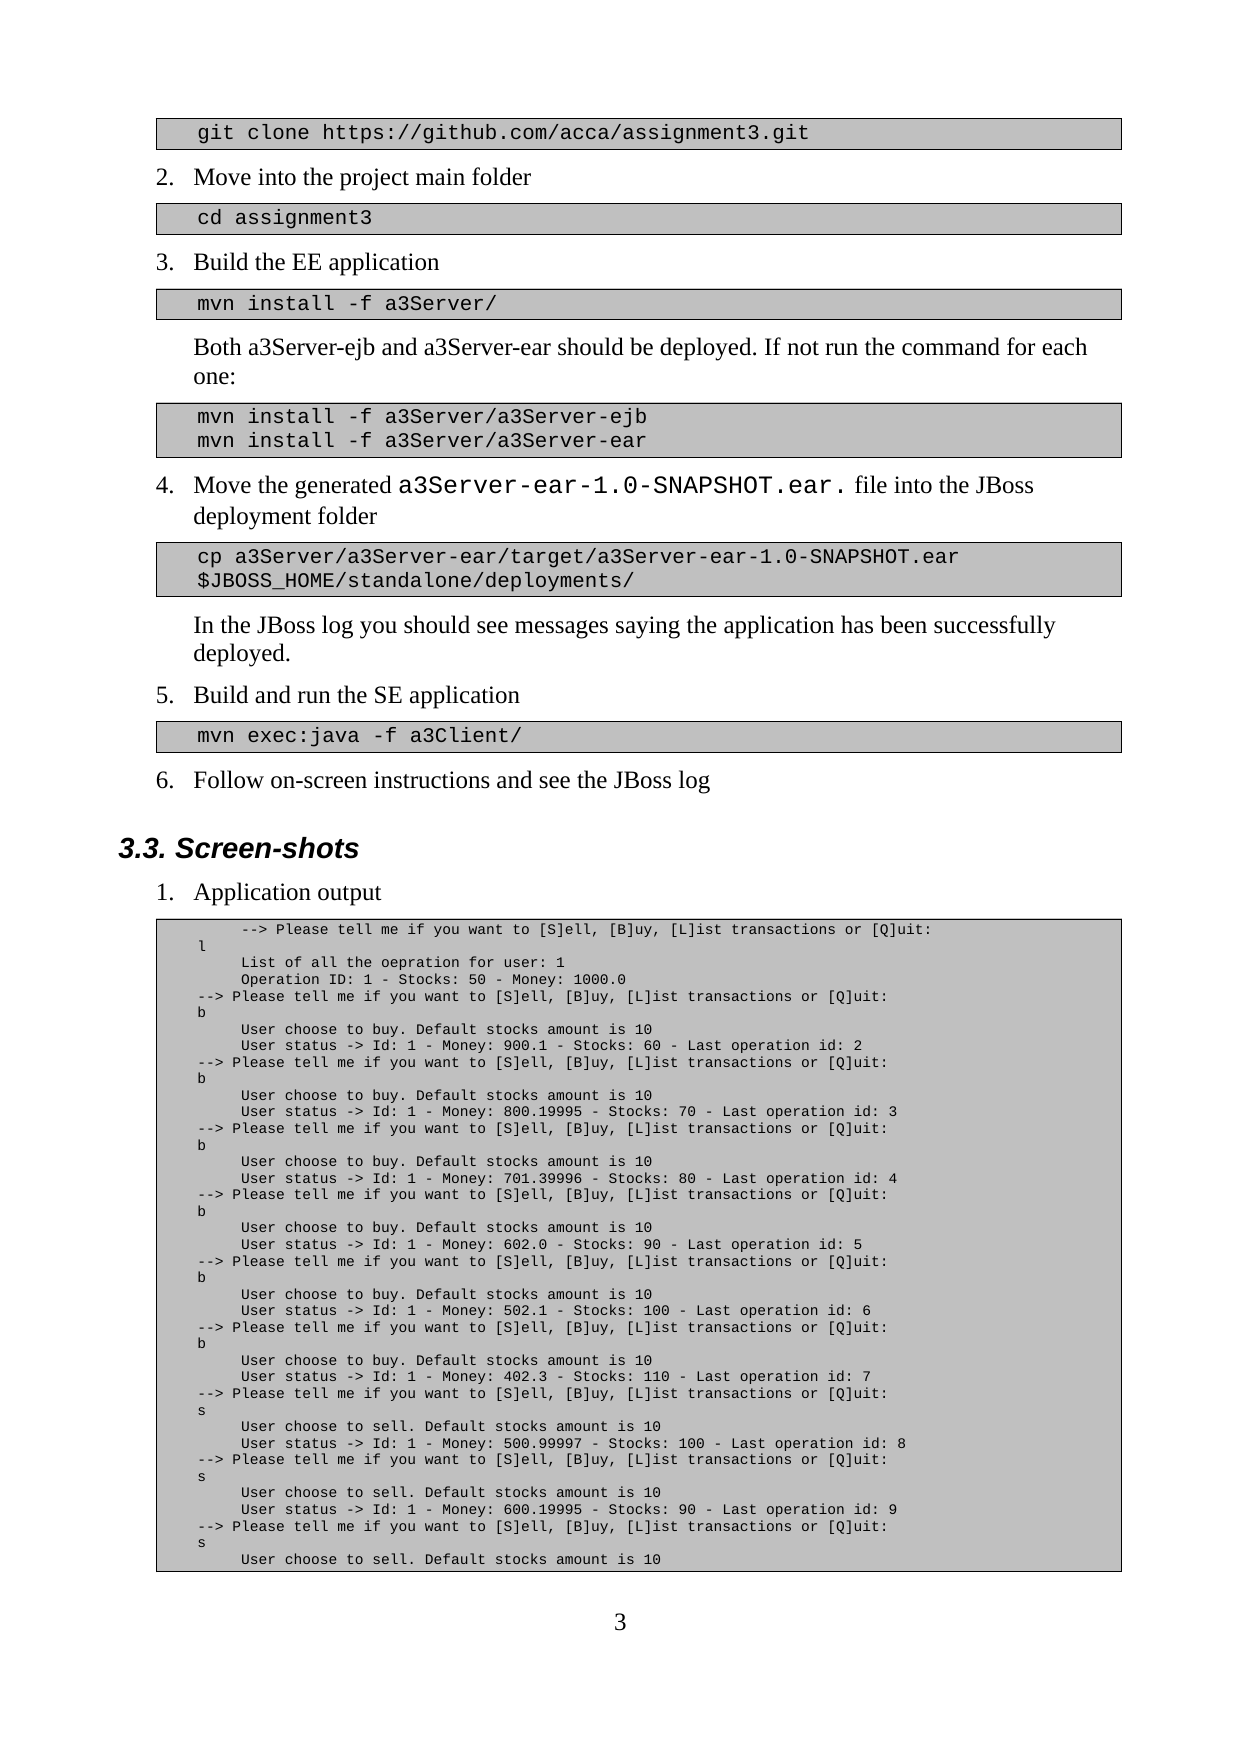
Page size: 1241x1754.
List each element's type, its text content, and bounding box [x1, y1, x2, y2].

list b [157, 1266, 1121, 1283]
list s [157, 1399, 1121, 1415]
list s [157, 1531, 1121, 1548]
list b [157, 1134, 1121, 1150]
list User choose to sell. Default stocks amount is 10 [157, 1482, 1121, 1498]
list User choose to buy. Default stocks amount is 10 [157, 1217, 1121, 1233]
list --> Please tell me if you want to [S]ell, [B]uy, [L]ist transactions or [Q]uit: [157, 1117, 1121, 1134]
list Build the EE application [156, 247, 1122, 276]
list Build and run the SE application [156, 680, 1122, 708]
list Application output [156, 877, 1122, 906]
list User choose to buy. Default stocks amount is 10 [157, 1018, 1121, 1034]
list User status -> Id: 1 - Money: 701.39996 - Stocks: 80 - Last operation id: 4 [157, 1167, 1121, 1183]
subtitle Screen-shots [118, 831, 1122, 865]
list User status -> Id: 1 - Money: 502.1 - Stocks: 100 - Last operation id: 6 [157, 1299, 1121, 1316]
list --> Please tell me if you want to [S]ell, [B]uy, [L]ist transactions or [Q]uit: [157, 1515, 1121, 1531]
list User choose to buy. Default stocks amount is 10 [157, 1150, 1121, 1167]
list User choose to buy. Default stocks amount is 10 [157, 1084, 1121, 1101]
list mvn install -f a3Server/a3Server-ejb [157, 404, 1121, 426]
list b [157, 1001, 1121, 1018]
list User status -> Id: 1 - Money: 602.0 - Stocks: 90 - Last operation id: 5 [157, 1233, 1121, 1250]
list git clone https://github.com/acca/assignment3.git [157, 119, 1121, 149]
list Move the generated a3Server-ear-1.0-SNAPSHOT.ear. file into the JBoss deployment folder [156, 470, 1122, 530]
list User choose to buy. Default stocks amount is 10 [157, 1349, 1121, 1366]
list User status -> Id: 1 - Money: 402.3 - Stocks: 110 - Last operation id: 7 [157, 1366, 1121, 1382]
list User choose to sell. Default stocks amount is 10 [157, 1415, 1121, 1432]
list --> Please tell me if you want to [S]ell, [B]uy, [L]ist transactions or [Q]uit: [157, 920, 1121, 935]
list User choose to sell. Default stocks amount is 10 [157, 1548, 1121, 1571]
list b [157, 1068, 1121, 1084]
list In the JBoss log you should see messages saying the application has been successfully deployed. [156, 610, 1122, 667]
list Move into the project main folder [156, 162, 1122, 191]
list s [157, 1465, 1121, 1482]
list b [157, 1200, 1121, 1217]
list List of all the oepration for user: 1 [157, 952, 1121, 968]
list Operation ID: 1 - Stocks: 50 - Money: 1000.0 [157, 968, 1121, 985]
list User status -> Id: 1 - Money: 600.19995 - Stocks: 90 - Last operation id: 9 [157, 1498, 1121, 1515]
list mvn exec:java -f a3Client/ [157, 722, 1121, 752]
list Follow on-screen instructions and see the JBoss log [156, 765, 1122, 794]
list l [157, 935, 1121, 952]
list b [157, 1333, 1121, 1349]
list --> Please tell me if you want to [S]ell, [B]uy, [L]ist transactions or [Q]uit: [157, 1183, 1121, 1200]
list Both a3Server-ejb and a3Server-ear should be deployed. If not run the command for each one: [156, 332, 1122, 390]
list mvn install -f a3Server/ [157, 290, 1121, 319]
list --> Please tell me if you want to [S]ell, [B]uy, [L]ist transactions or [Q]uit: [157, 1316, 1121, 1333]
list --> Please tell me if you want to [S]ell, [B]uy, [L]ist transactions or [Q]uit: [157, 1250, 1121, 1266]
list User choose to buy. Default stocks amount is 10 [157, 1283, 1121, 1299]
list User status -> Id: 1 - Money: 900.1 - Stocks: 60 - Last operation id: 2 [157, 1034, 1121, 1051]
list --> Please tell me if you want to [S]ell, [B]uy, [L]ist transactions or [Q]uit: [157, 1382, 1121, 1399]
list mvn install -f a3Server/a3Server-ear [157, 426, 1121, 457]
list cp a3Server/a3Server-ear/target/a3Server-ear-1.0-SNAPSHOT.ear $JBOSS_HOME/standalone/deployments/ [157, 543, 1121, 596]
list --> Please tell me if you want to [S]ell, [B]uy, [L]ist transactions or [Q]uit: [157, 1448, 1121, 1465]
list --> Please tell me if you want to [S]ell, [B]uy, [L]ist transactions or [Q]uit: [157, 985, 1121, 1001]
list User status -> Id: 1 - Money: 800.19995 - Stocks: 70 - Last operation id: 3 [157, 1101, 1121, 1117]
list User status -> Id: 1 - Money: 500.99997 - Stocks: 100 - Last operation id: 8 [157, 1432, 1121, 1448]
list cd assignment3 [157, 204, 1121, 234]
list --> Please tell me if you want to [S]ell, [B]uy, [L]ist transactions or [Q]uit: [157, 1051, 1121, 1068]
